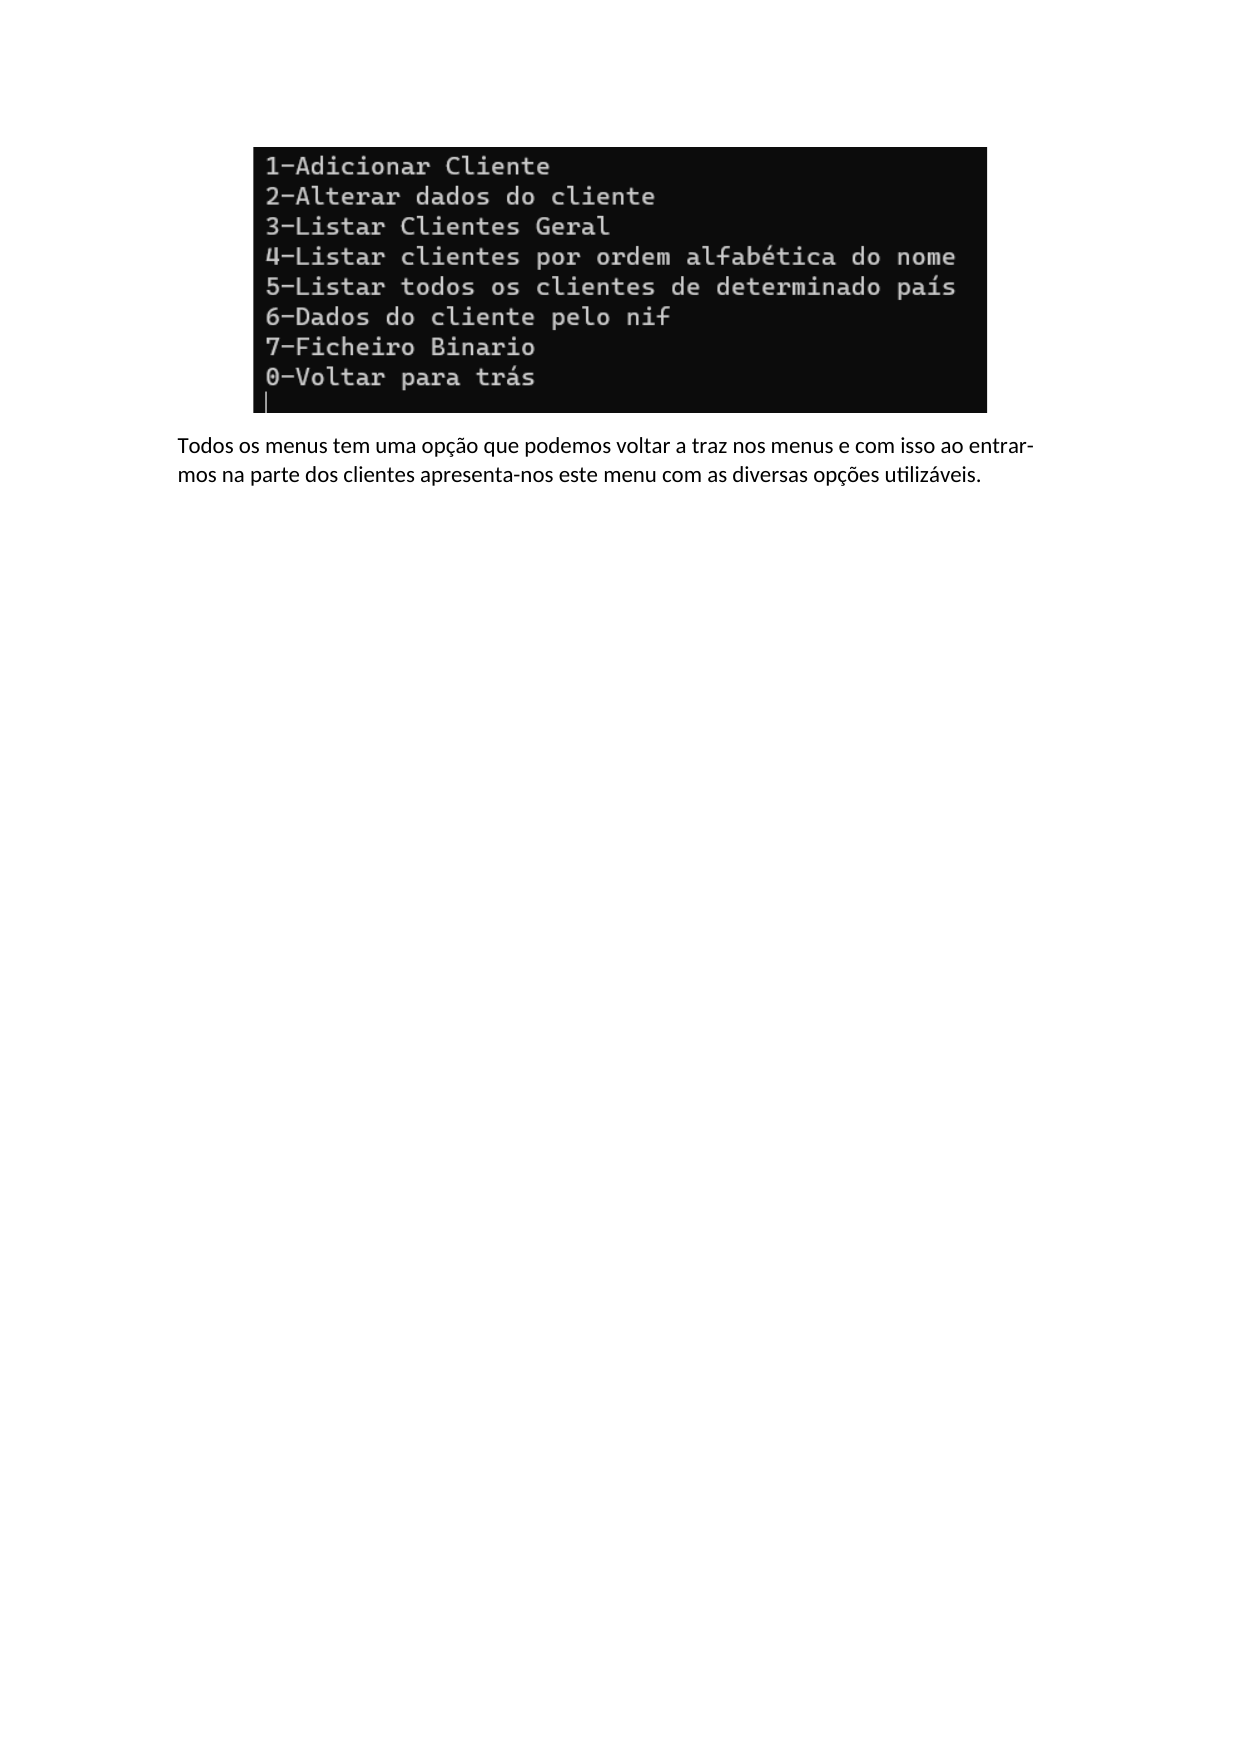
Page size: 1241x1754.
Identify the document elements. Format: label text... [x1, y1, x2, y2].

text Todos os menus tem uma opção que podemos voltar a traz nos menus e com isso ao entrar-mos na parte dos clientes apresenta-nos este menu com as diversas opções utilizáveis. [177, 431, 1063, 489]
